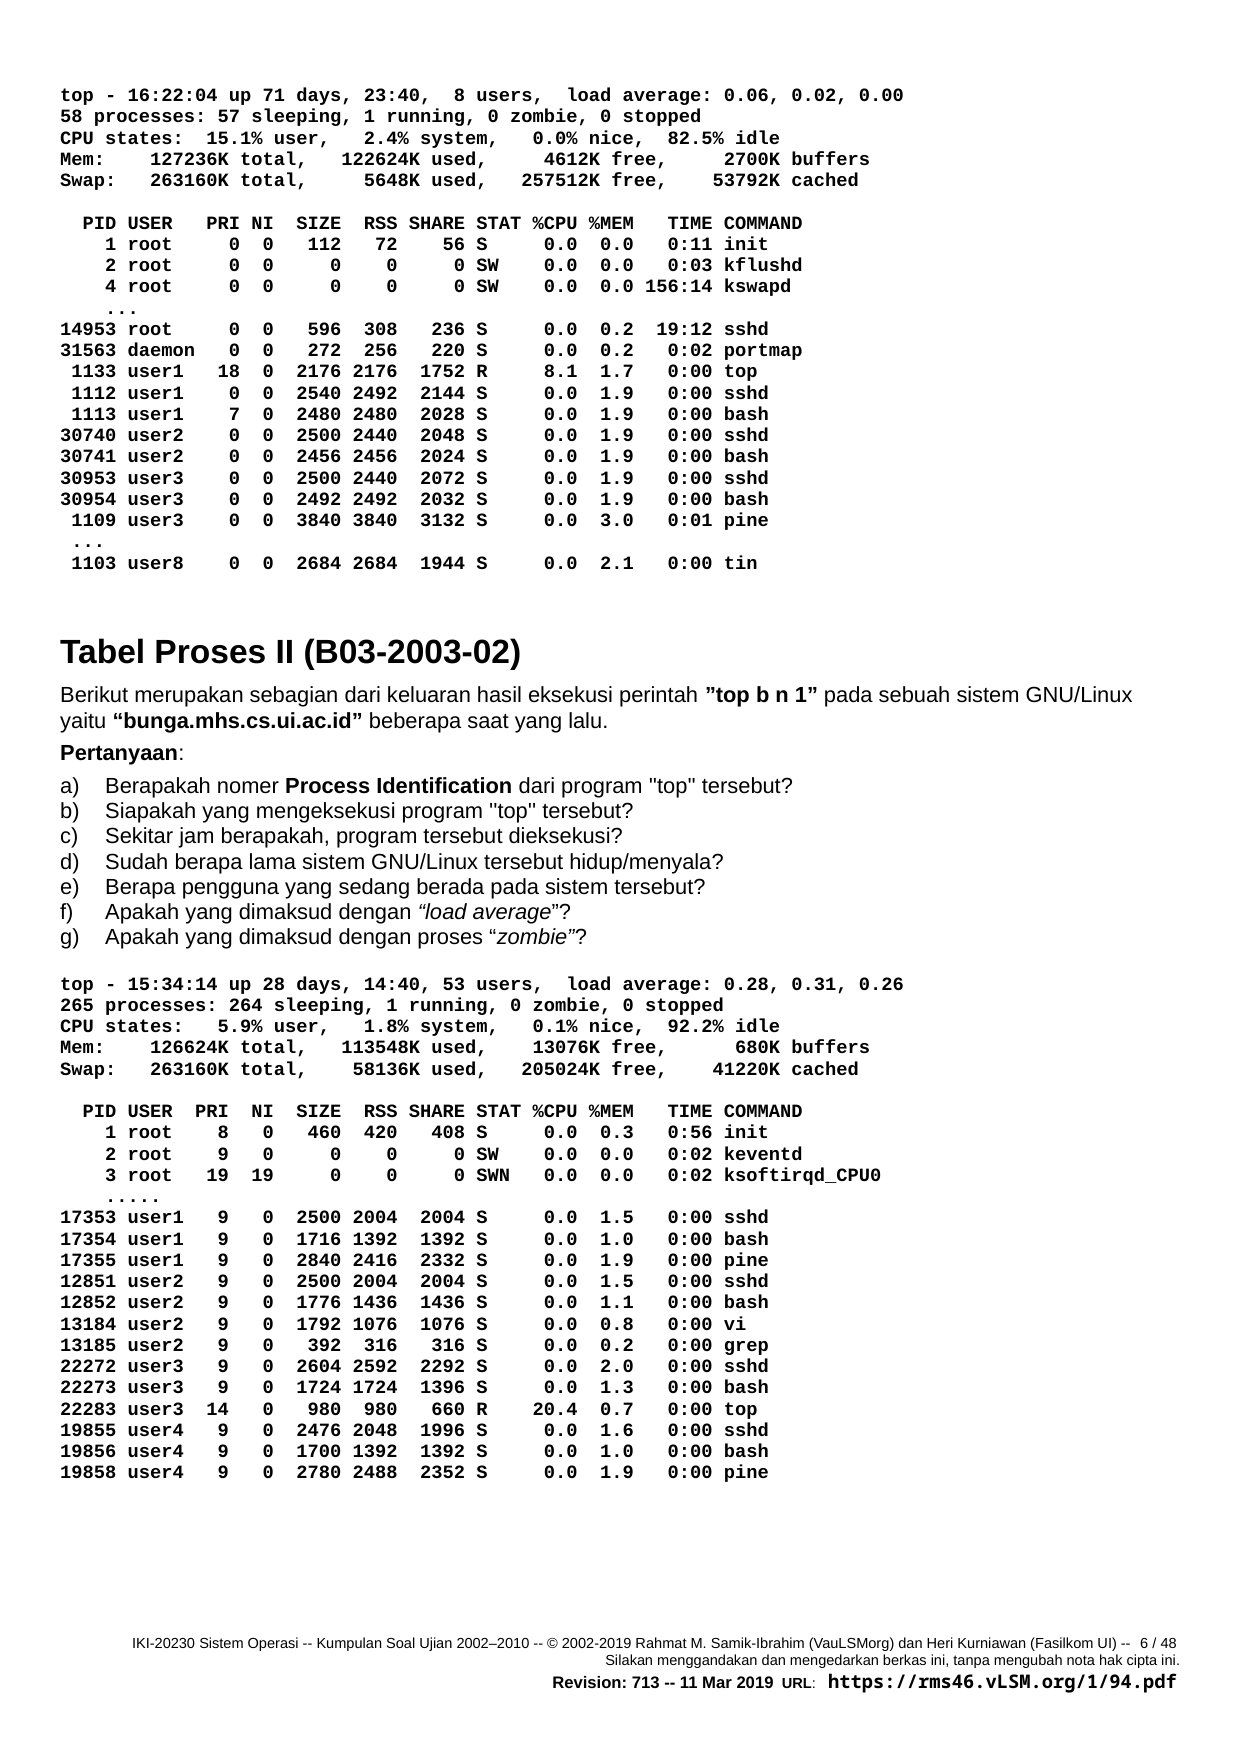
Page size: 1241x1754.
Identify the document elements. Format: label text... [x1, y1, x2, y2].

text 17355 user1 9 0 2840 2416 2332 S 0.0 1.9 0:00 pine [60, 1251, 1181, 1272]
text Pertanyaan: [60, 740, 1181, 765]
text Mem: 126624K total, 113548K used, 13076K free, 680K buffers [60, 1038, 1181, 1059]
text PID USER PRI NI SIZE RSS SHARE STAT %CPU %MEM TIME COMMAND [60, 213, 1181, 235]
text 1113 user1 7 0 2480 2480 2028 S 0.0 1.9 0:00 bash [60, 405, 1181, 426]
text top - 16:22:04 up 71 days, 23:40, 8 users, load average: 0.06, 0.02, 0.00 [60, 86, 1181, 107]
text 22272 user3 9 0 2604 2592 2292 S 0.0 2.0 0:00 sshd [60, 1357, 1181, 1378]
text Swap: 263160K total, 58136K used, 205024K free, 41220K cached [60, 1059, 1181, 1081]
text 30954 user3 0 0 2492 2492 2032 S 0.0 1.9 0:00 bash [60, 490, 1181, 511]
text PID USER PRI NI SIZE RSS SHARE STAT %CPU %MEM TIME COMMAND [60, 1102, 1181, 1123]
text 2 root 9 0 0 0 0 SW 0.0 0.0 0:02 keventd [60, 1144, 1181, 1166]
text 3 root 19 19 0 0 0 SWN 0.0 0.0 0:02 ksoftirqd_CPU0 [60, 1166, 1181, 1187]
text 1112 user1 0 0 2540 2492 2144 S 0.0 1.9 0:00 sshd [60, 383, 1181, 405]
text ... [60, 298, 1181, 320]
text 19855 user4 9 0 2476 2048 1996 S 0.0 1.6 0:00 sshd [60, 1421, 1181, 1442]
text 19858 user4 9 0 2780 2488 2352 S 0.0 1.9 0:00 pine [60, 1463, 1181, 1484]
text 19856 user4 9 0 1700 1392 1392 S 0.0 1.0 0:00 bash [60, 1442, 1181, 1463]
text 30741 user2 0 0 2456 2456 2024 S 0.0 1.9 0:00 bash [60, 447, 1181, 468]
list Sekitar jam berapakah, program tersebut dieksekusi? [60, 823, 1181, 848]
text 30953 user3 0 0 2500 2440 2072 S 0.0 1.9 0:00 sshd [60, 468, 1181, 490]
text CPU states: 15.1% user, 2.4% system, 0.0% nice, 82.5% idle [60, 128, 1181, 150]
text 13184 user2 9 0 1792 1076 1076 S 0.0 0.8 0:00 vi [60, 1314, 1181, 1336]
text Swap: 263160K total, 5648K used, 257512K free, 53792K cached [60, 171, 1181, 192]
text Berikut merupakan sebagian dari keluaran hasil eksekusi perintah ”top b n 1” pada sebuah sistem GNU/Linux yaitu “bunga.mhs.cs.ui.ac.id” beberapa saat yang lalu. [60, 682, 1181, 733]
text 1109 user3 0 0 3840 3840 3132 S 0.0 3.0 0:01 pine [60, 511, 1181, 532]
list Siapakah yang mengeksekusi program ''top'' tersebut? [60, 798, 1181, 823]
text 58 processes: 57 sleeping, 1 running, 0 zombie, 0 stopped [60, 107, 1181, 128]
text 22273 user3 9 0 1724 1724 1396 S 0.0 1.3 0:00 bash [60, 1378, 1181, 1399]
text ... [60, 532, 1181, 553]
text top - 15:34:14 up 28 days, 14:40, 53 users, load average: 0.28, 0.31, 0.26 [60, 974, 1181, 996]
list Apakah yang dimaksud dengan proses “zombie”? [60, 924, 1181, 949]
text 1103 user8 0 0 2684 2684 1944 S 0.0 2.1 0:00 tin [60, 553, 1181, 575]
text 22283 user3 14 0 980 980 660 R 20.4 0.7 0:00 top [60, 1399, 1181, 1421]
text 30740 user2 0 0 2500 2440 2048 S 0.0 1.9 0:00 sshd [60, 426, 1181, 447]
text 2 root 0 0 0 0 0 SW 0.0 0.0 0:03 kflushd [60, 256, 1181, 277]
text 13185 user2 9 0 392 316 316 S 0.0 0.2 0:00 grep [60, 1336, 1181, 1357]
text 265 processes: 264 sleeping, 1 running, 0 zombie, 0 stopped [60, 996, 1181, 1017]
text 1133 user1 18 0 2176 2176 1752 R 8.1 1.7 0:00 top [60, 362, 1181, 383]
text 14953 root 0 0 596 308 236 S 0.0 0.2 19:12 sshd [60, 320, 1181, 341]
text 12852 user2 9 0 1776 1436 1436 S 0.0 1.1 0:00 bash [60, 1293, 1181, 1314]
subtitle Tabel Proses II (B03-2003-02) [60, 632, 1181, 670]
text Mem: 127236K total, 122624K used, 4612K free, 2700K buffers [60, 150, 1181, 171]
text 12851 user2 9 0 2500 2004 2004 S 0.0 1.5 0:00 sshd [60, 1272, 1181, 1293]
text 1 root 8 0 460 420 408 S 0.0 0.3 0:56 init [60, 1123, 1181, 1144]
text ..... [60, 1187, 1181, 1208]
text 1 root 0 0 112 72 56 S 0.0 0.0 0:11 init [60, 235, 1181, 256]
list Apakah yang dimaksud dengan “load average”? [60, 899, 1181, 924]
list Berapakah nomer Process Identification dari program ''top'' tersebut? [60, 773, 1181, 798]
text 31563 daemon 0 0 272 256 220 S 0.0 0.2 0:02 portmap [60, 341, 1181, 362]
list Sudah berapa lama sistem GNU/Linux tersebut hidup/menyala? [60, 848, 1181, 874]
text 17353 user1 9 0 2500 2004 2004 S 0.0 1.5 0:00 sshd [60, 1208, 1181, 1229]
text 17354 user1 9 0 1716 1392 1392 S 0.0 1.0 0:00 bash [60, 1229, 1181, 1251]
list Berapa pengguna yang sedang berada pada sistem tersebut? [60, 874, 1181, 899]
text CPU states: 5.9% user, 1.8% system, 0.1% nice, 92.2% idle [60, 1017, 1181, 1038]
text 4 root 0 0 0 0 0 SW 0.0 0.0 156:14 kswapd [60, 277, 1181, 298]
